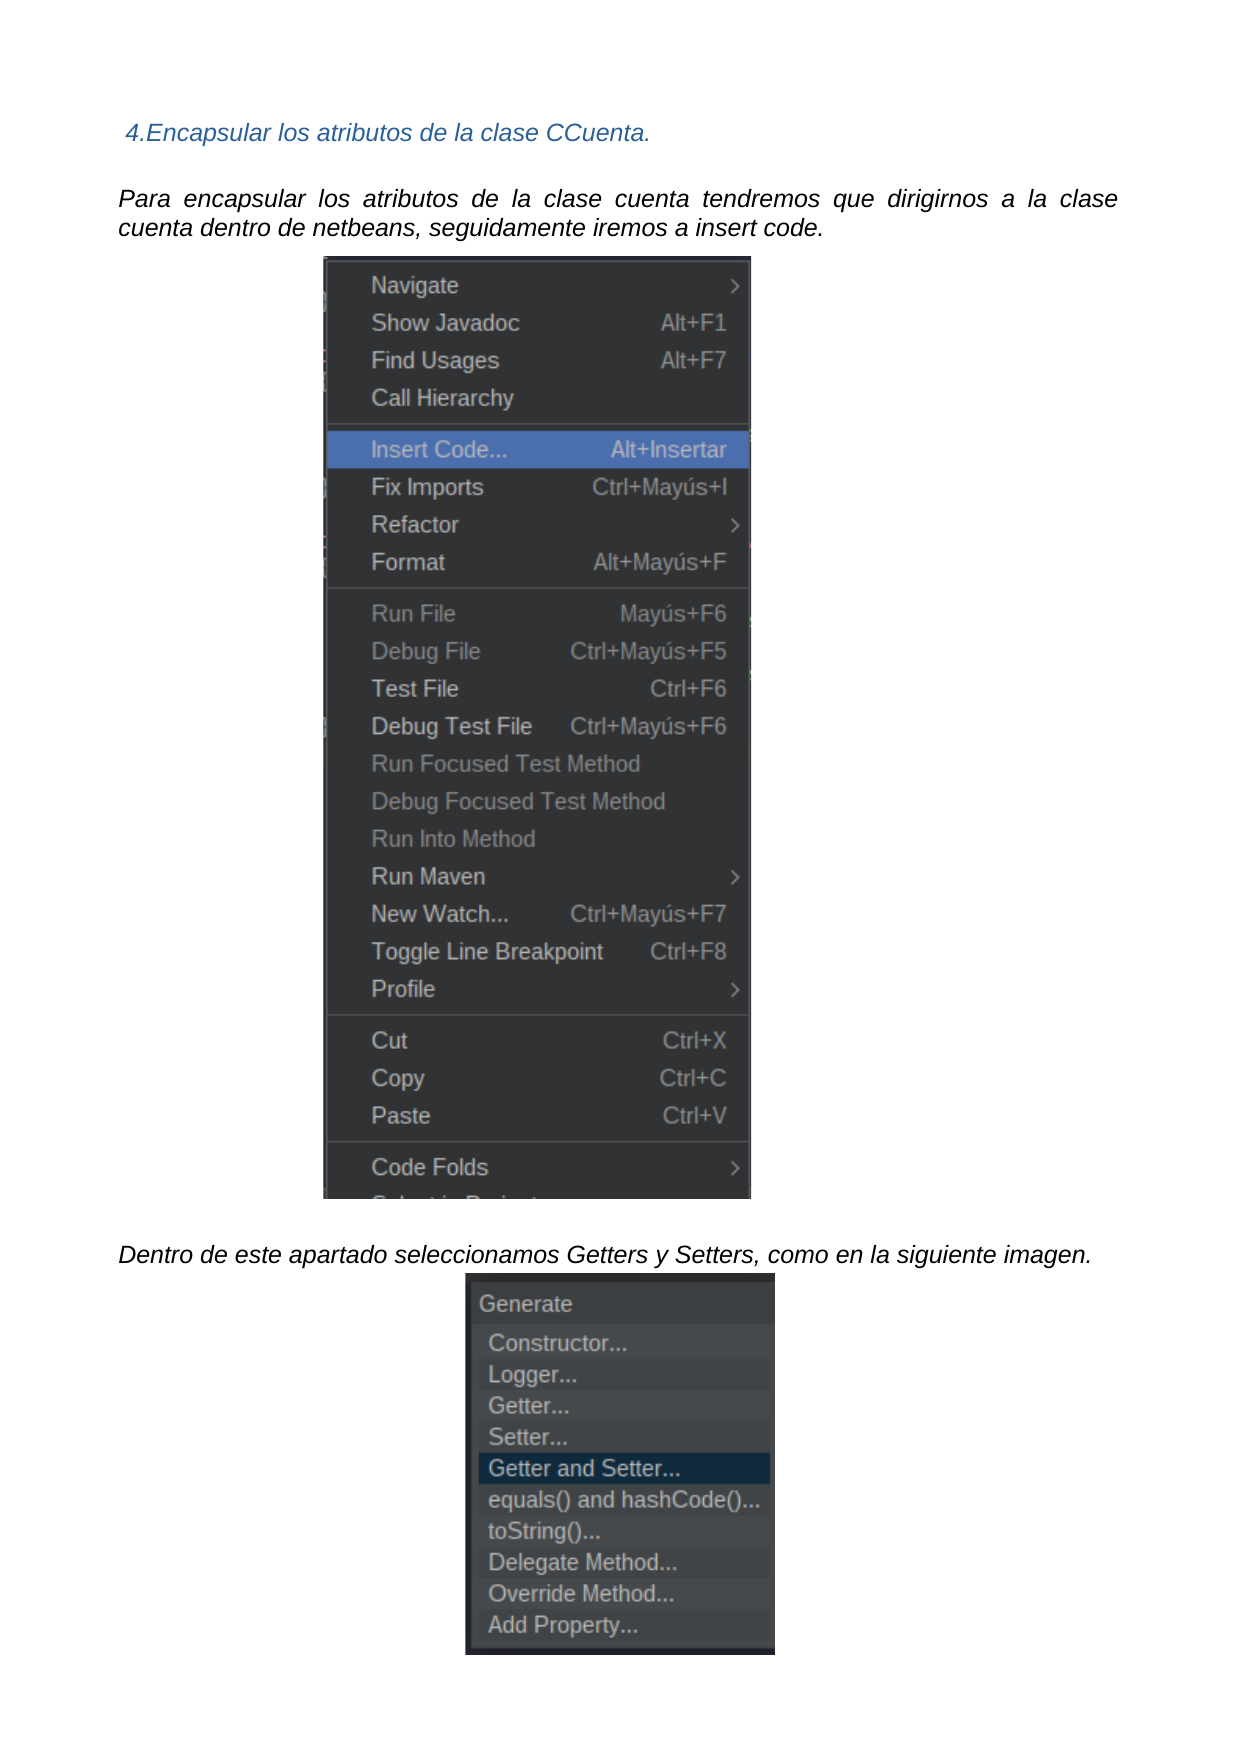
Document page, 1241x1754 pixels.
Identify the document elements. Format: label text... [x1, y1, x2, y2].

text Dentro de este apartado seleccionamos Getters y Setters, como en la siguiente imagen. [118, 1240, 1122, 1269]
text 4.Encapsular los atributos de la clase CCuenta. [118, 118, 1122, 147]
picture [465, 1273, 775, 1655]
text Para encapsular los atributos de la clase cuenta tendremos que dirigirnos a la clase cuenta dentro de netbeans, seguidamente iremos a insert code. [118, 184, 1122, 242]
picture [323, 256, 752, 1199]
